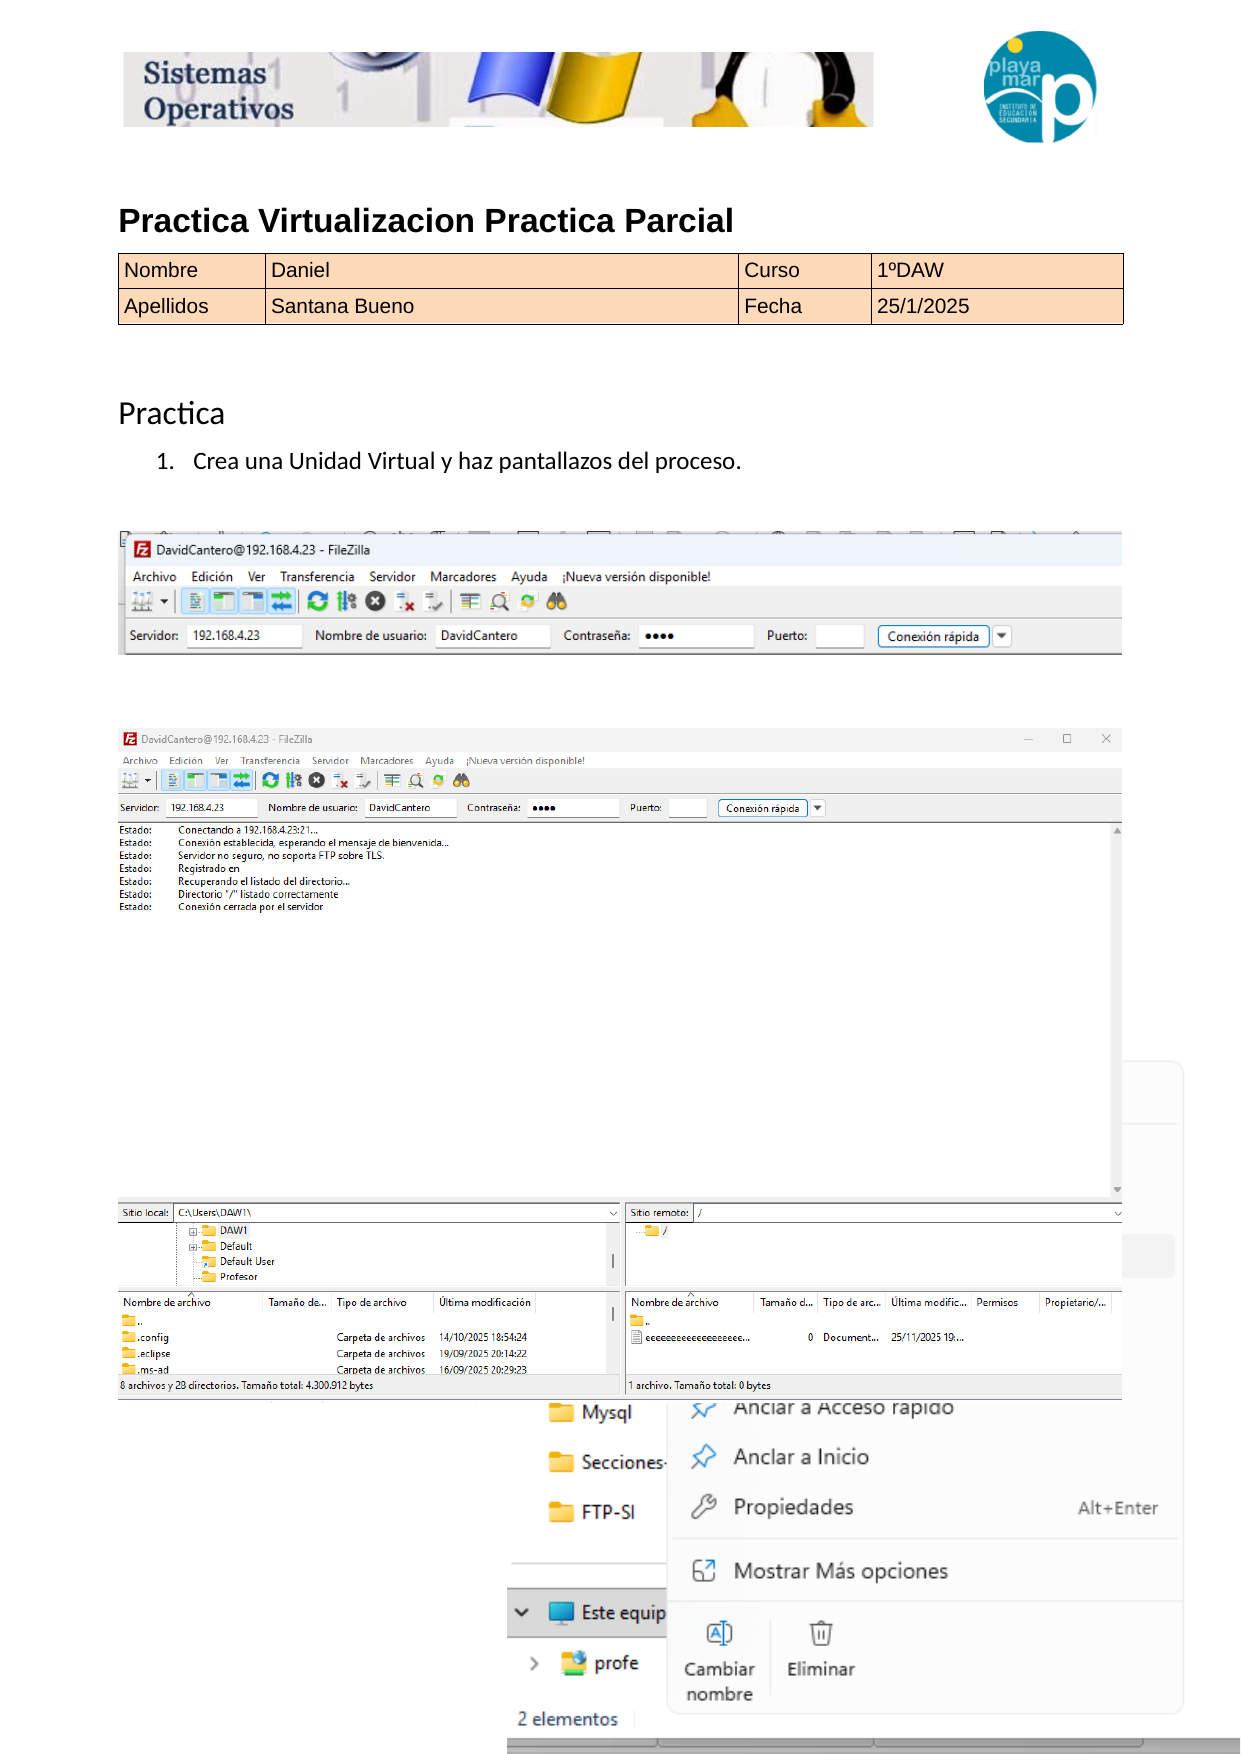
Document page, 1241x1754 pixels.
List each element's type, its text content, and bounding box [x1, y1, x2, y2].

subtitle Practica [118, 392, 1122, 433]
table_header 1ºDAW [872, 254, 1123, 288]
table_cell Fecha [739, 289, 871, 323]
table_header Nombre [119, 254, 265, 288]
picture [118, 728, 1241, 1754]
subtitle Practica Virtualizacion Practica Parcial [118, 201, 1122, 240]
table_cell Apellidos [119, 289, 265, 323]
picture [118, 531, 1122, 655]
table_cell 25/1/2025 [872, 289, 1123, 323]
table_header Daniel [266, 254, 738, 288]
picture [109, 24, 1114, 153]
table_header Curso [739, 254, 871, 288]
table_cell Santana Bueno [266, 289, 738, 323]
list Crea una Unidad Virtual y haz pantallazos del proceso. [156, 445, 1122, 476]
